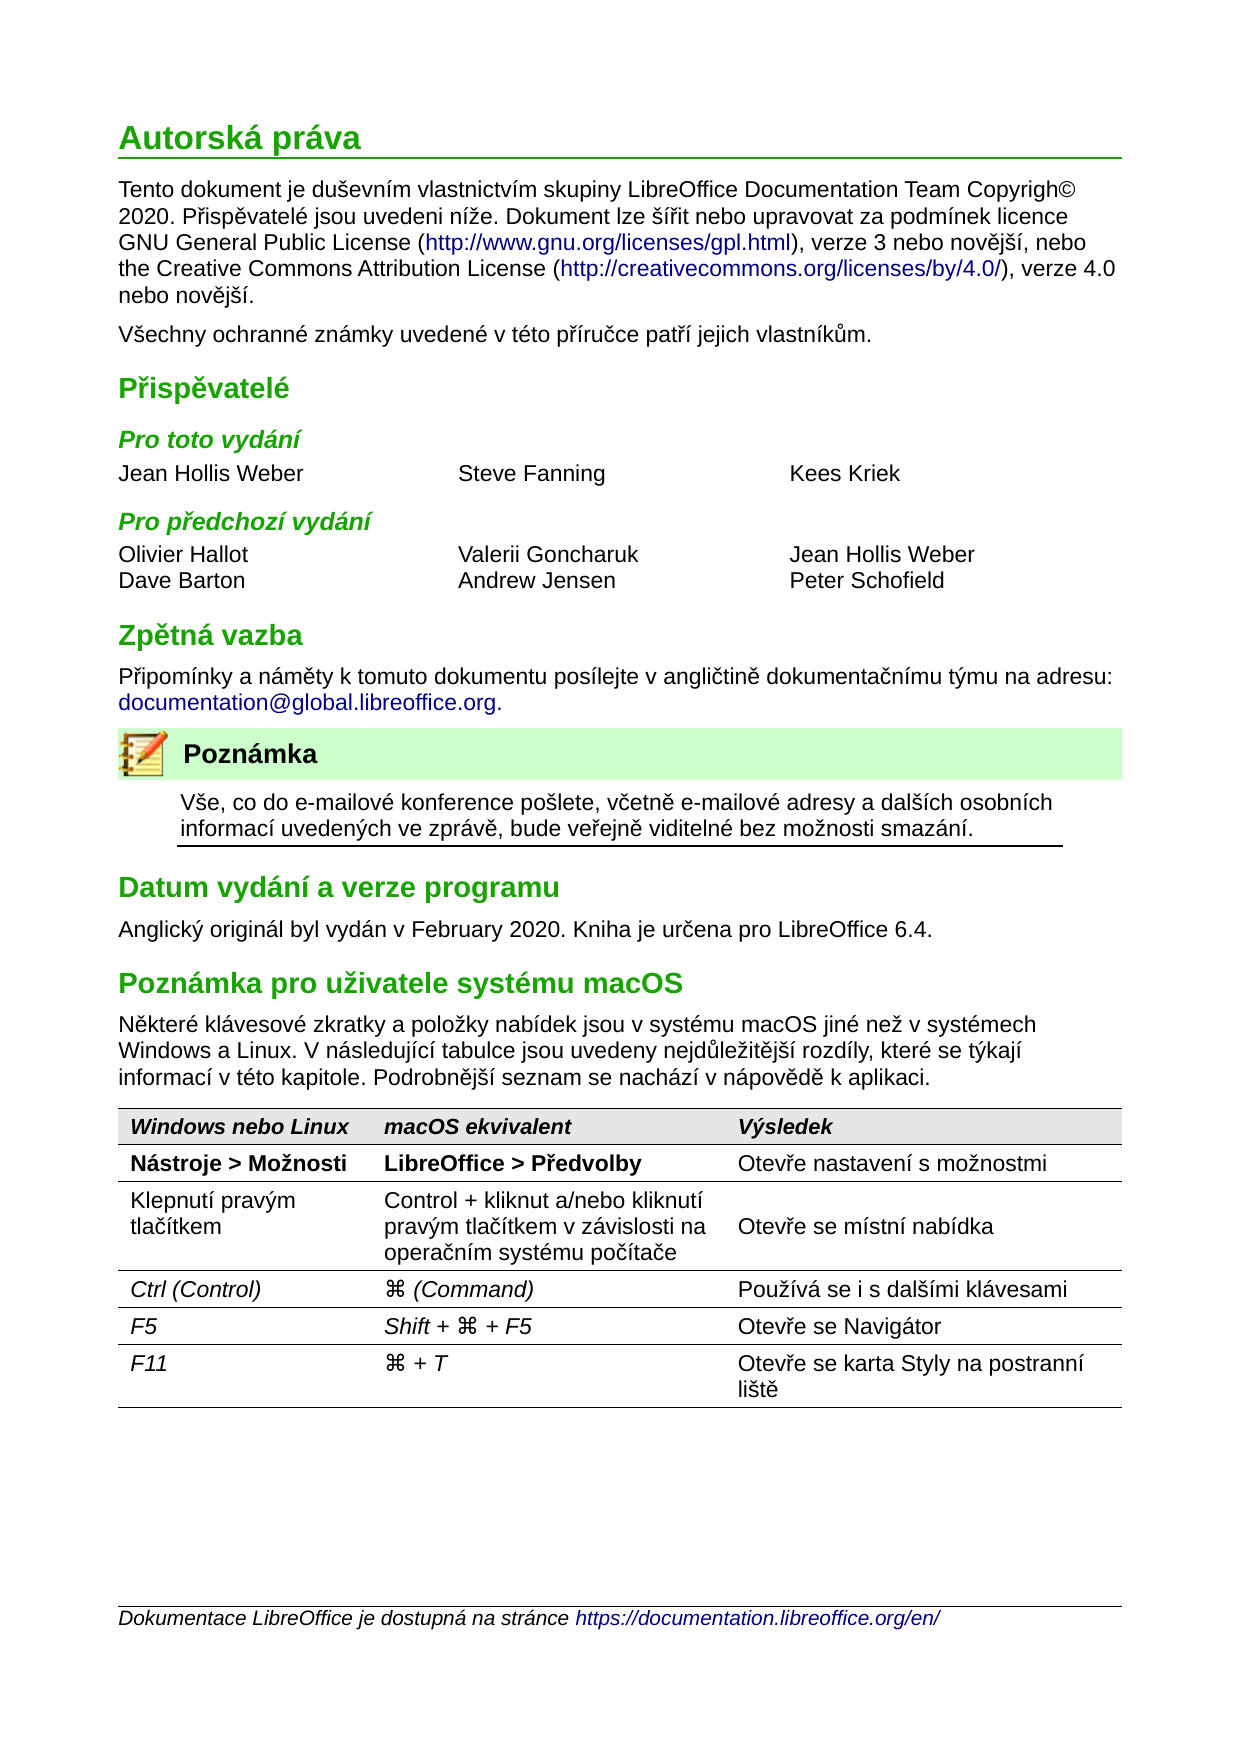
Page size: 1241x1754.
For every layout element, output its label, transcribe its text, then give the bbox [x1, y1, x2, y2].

table_cell ⌘ (Command) [372, 1271, 726, 1307]
subtitle Zpětná vazba [118, 617, 1122, 651]
table_cell Otevře nastavení s možnostmi [726, 1145, 1122, 1181]
subtitle Pro toto vydání [118, 425, 1122, 453]
text Tento dokument je duševním vlastnictvím skupiny LibreOffice Documentation Team Copyrigh© 2020. Přispěvatelé jsou uvedeni níže. Dokument lze šířit nebo upravovat za podmínek licence GNU General Public License (http://www.gnu.org/licenses/gpl.html), verze 3 nebo novější, nebo the Creative Commons Attribution License (http://creativecommons.org/licenses/by/4.0/), verze 4.0 nebo novější. [118, 176, 1122, 308]
table_header Jean Hollis Weber [118, 460, 458, 486]
table_cell Otevře se Navigátor [726, 1308, 1122, 1344]
table_header Valerii Goncharuk [458, 541, 789, 567]
table_header macOS ekvivalent [372, 1109, 726, 1144]
table_header Olivier Hallot [118, 541, 458, 567]
table_cell Dave Barton [118, 568, 458, 594]
text Některé klávesové zkratky a položky nabídek jsou v systému macOS jiné než v systémech Windows a Linux. V následující tabulce jsou uvedeny nejdůležitější rozdíly, které se týkají informací v této kapitole. Podrobnější seznam se nachází v nápovědě k aplikaci. [118, 1011, 1122, 1090]
table_cell Používá se i s dalšími klávesami [726, 1271, 1122, 1307]
table_cell Otevře se místní nabídka [726, 1182, 1122, 1270]
text Všechny ochranné známky uvedené v této příručce patří jejich vlastníkům. [118, 321, 1122, 347]
table_cell Ctrl (Control) [118, 1271, 372, 1307]
table_cell Shift + ⌘ + F5 [372, 1308, 726, 1344]
text Připomínky a náměty k tomuto dokumentu posílejte v angličtině dokumentačnímu týmu na adresu: documentation@global.libreoffice.org. [118, 663, 1122, 716]
table_header Kees Kriek [789, 460, 1122, 486]
table_cell Control + kliknut a/nebo kliknutí pravým tlačítkem v závislosti na operačním systému počítače [372, 1182, 726, 1270]
text Anglický originál byl vydán v únoru 2020. Kniha je určena pro LibreOffice 6.4. [118, 916, 1122, 942]
table_cell Otevře se karta Styly na postranní liště [726, 1345, 1122, 1407]
subtitle Datum vydání a verze programu [118, 871, 1122, 904]
table_cell Andrew Jensen [458, 568, 789, 594]
subtitle Pro předchozí vydání [118, 506, 1122, 535]
table_cell F5 [118, 1308, 372, 1344]
table_cell Peter Schofield [789, 568, 1122, 594]
subtitle Poznámka pro uživatele systému macOS [118, 966, 1122, 999]
table_cell Klepnutí pravým tlačítkem [118, 1182, 372, 1270]
table_cell Nástroje > Možnosti [118, 1145, 372, 1181]
table_cell F11 [118, 1345, 372, 1407]
table_header Jean Hollis Weber [789, 541, 1122, 567]
table_header Steve Fanning [458, 460, 789, 486]
picture [119, 729, 170, 780]
table_header Výsledek [726, 1109, 1122, 1144]
text Vše, co do e-mailové konference pošlete, včetně e-mailové adresy a dalších osobních informací uvedených ve zprávě, bude veřejně viditelné bez možnosti smazání. [177, 786, 1063, 845]
subtitle Přispěvatelé [118, 371, 1122, 404]
table_header Windows nebo Linux [118, 1109, 372, 1144]
table_cell ⌘ + T [372, 1345, 726, 1407]
table_cell LibreOffice > Předvolby [372, 1145, 726, 1181]
subtitle Poznámka [118, 728, 1122, 780]
subtitle Autorská práva [118, 118, 1122, 157]
